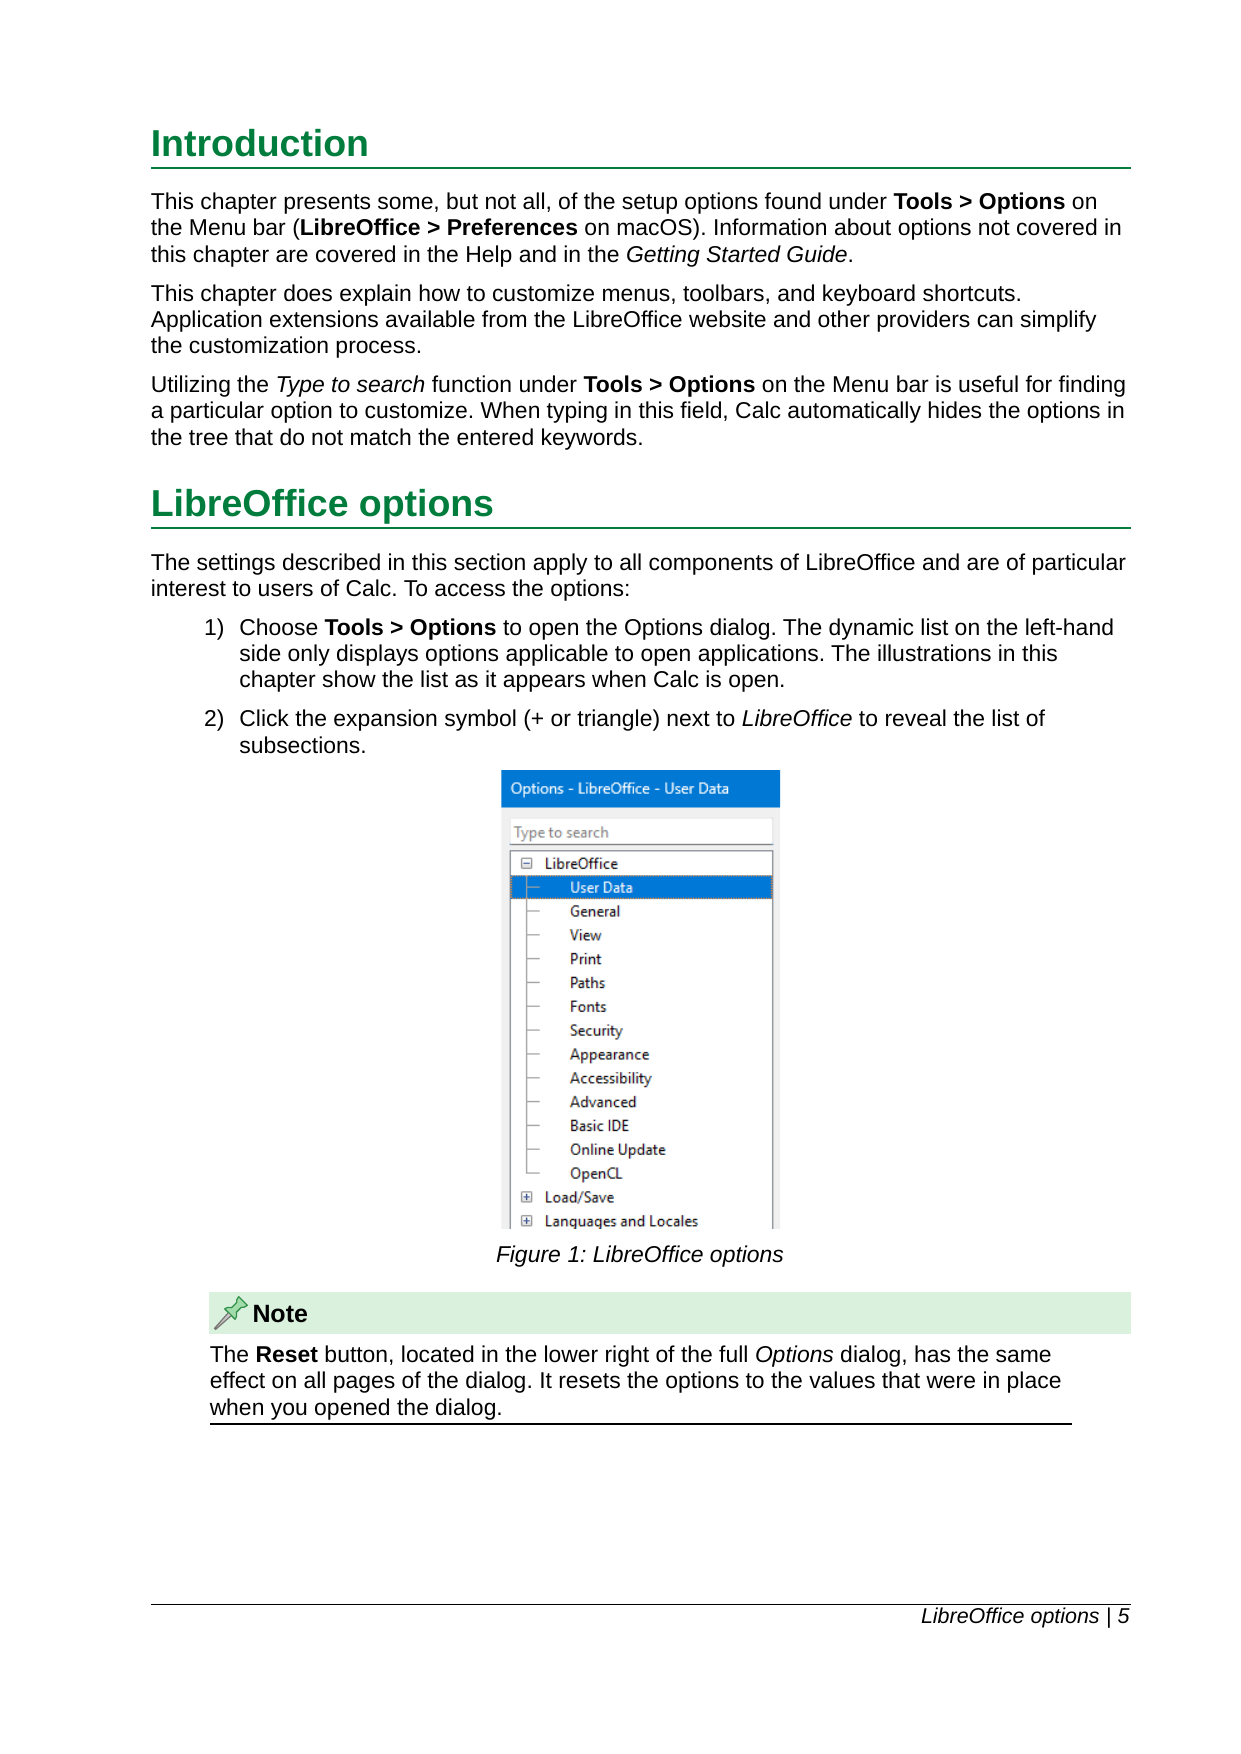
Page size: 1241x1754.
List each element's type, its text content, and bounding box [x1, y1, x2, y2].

subtitle Note [252, 1292, 1131, 1334]
list The settings described in this section apply to all components of LibreOffice and are of particular interest to users of Calc. To access the options: [151, 548, 1131, 601]
list Choose Tools > Options to open the Options dialog. The dynamic list on the left-hand side only displays options applicable to open applications. The illustrations in this chapter show the list as it appears when Calc is open. [224, 614, 1131, 693]
text Figure 1: LibreOffice options [496, 1241, 786, 1267]
subtitle LibreOffice options [151, 481, 1131, 527]
text The Reset button, located in the lower right of the full Options dialog, has the same effect on all pages of the dialog. It resets the options to the values that were in place when you opened the dialog. [209, 1341, 1072, 1425]
picture [501, 770, 781, 1229]
text This chapter presents some, but not all, of the setup options found under Tools > Options on the Menu bar (LibreOffice > Preferences on macOS). Information about options not covered in this chapter are covered in the Help and in the Getting Started Guide. [151, 188, 1131, 267]
text Utilizing the Type to search function under Tools > Options on the Menu bar is useful for finding a particular option to customize. When typing in this field, Calc automatically hides the options in the tree that do not match the entered keywords. [151, 371, 1131, 450]
text This chapter does explain how to customize menus, toolbars, and keyboard shortcuts. Application extensions available from the LibreOffice website and other providers can simplify the customization process. [151, 279, 1131, 359]
subtitle Introduction [151, 121, 1131, 167]
list Click the expansion symbol (+ or triangle) next to LibreOffice to reveal the list of subsections. [224, 705, 1131, 758]
